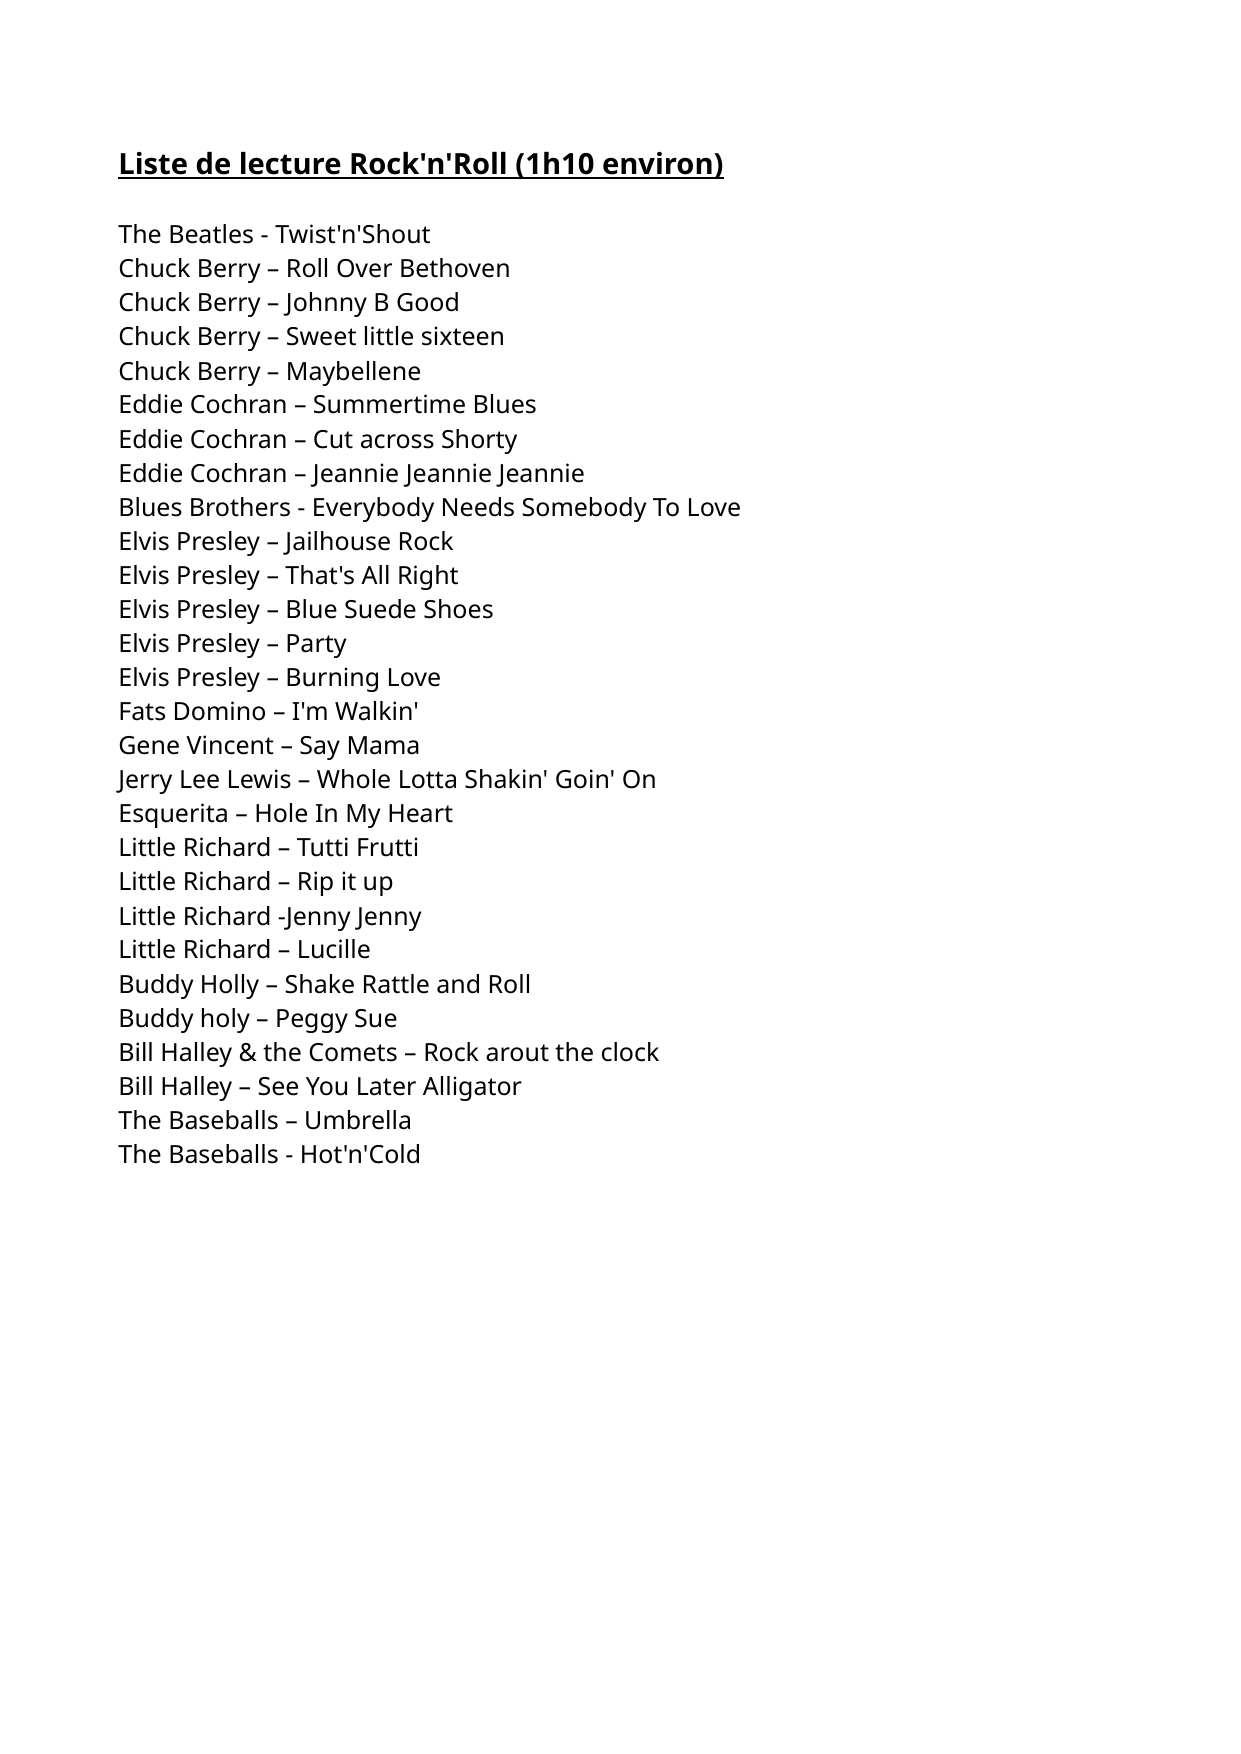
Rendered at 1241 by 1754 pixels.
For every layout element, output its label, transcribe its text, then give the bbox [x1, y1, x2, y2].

subtitle Liste de lecture Rock'n'Roll (1h10 environ) The Beatles - Twist'n'Shout Chuck Berry – Roll Over Bethoven Chuck Berry – Johnny B Good Chuck Berry – Sweet little sixteen Chuck Berry – Maybellene Eddie Cochran – Summertime Blues Eddie Cochran – Cut across Shorty Eddie Cochran – Jeannie Jeannie Jeannie Blues Brothers - Everybody Needs Somebody To Love Elvis Presley – Jailhouse Rock Elvis Presley – That's All Right Elvis Presley – Blue Suede Shoes Elvis Presley – Party Elvis Presley – Burning Love Fats Domino – I'm Walkin' Gene Vincent – Say Mama Jerry Lee Lewis – Whole Lotta Shakin' Goin' On Esquerita – Hole In My Heart Little Richard – Tutti Frutti Little Richard – Rip it up Little Richard -Jenny Jenny Little Richard – Lucille Buddy Holly – Shake Rattle and Roll Buddy holy – Peggy Sue Bill Halley & the Comets – Rock arout the clock Bill Halley – See You Later Alligator The Baseballs – Umbrella The Baseballs - Hot'n'Cold [118, 143, 1122, 1171]
